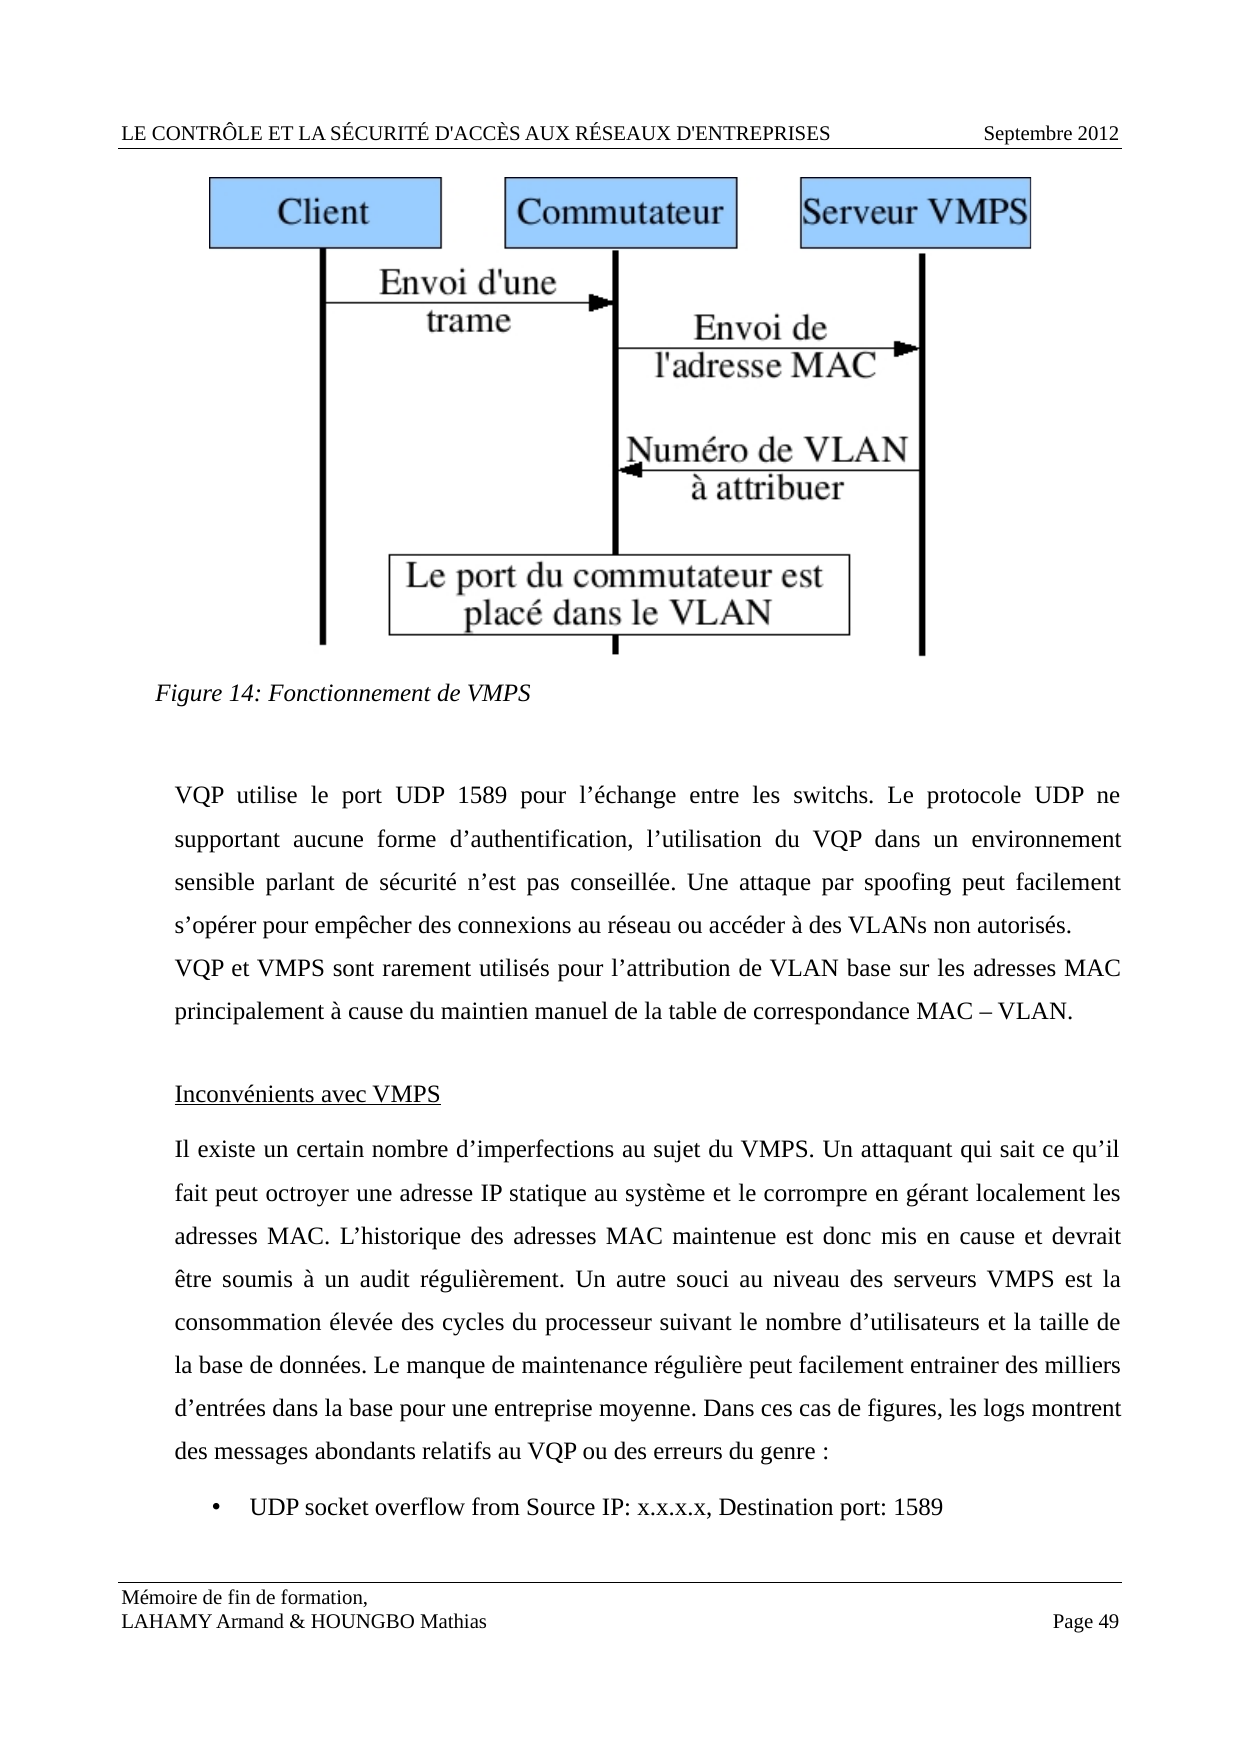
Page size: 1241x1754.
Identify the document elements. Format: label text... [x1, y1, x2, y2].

text Inconvénients avec VMPS [174, 1079, 1122, 1108]
text Il existe un certain nombre d’imperfections au sujet du VMPS. Un attaquant qui sait ce qu’il fait peut octroyer une adresse IP statique au système et le corrompre en gérant localement les adresses MAC. L’historique des adresses MAC maintenue est donc mis en cause et devrait être soumis à un audit régulièrement. Un autre souci au niveau des serveurs VMPS est la consommation élevée des cycles du processeur suivant le nombre d’utilisateurs et la taille de la base de données. Le manque de maintenance régulière peut facilement entrainer des milliers d’entrées dans la base pour une entreprise moyenne. Dans ces cas de figures, les logs montrent des messages abondants relatifs au VQP ou des erreurs du genre : [174, 1134, 1122, 1465]
list UDP socket overflow from Source IP: x.x.x.x, Destination port: 1589 [212, 1492, 1122, 1521]
text VQP et VMPS sont rarement utilisés pour l’attribution de VLAN base sur les adresses MAC principalement à cause du maintien manuel de la table de correspondance MAC – VLAN. [174, 953, 1122, 1025]
picture [209, 177, 1032, 664]
text VQP utilise le port UDP 1589 pour l’échange entre les switchs. Le protocole UDP ne supportant aucune forme d’authentification, l’utilisation du VQP dans un environnement sensible parlant de sécurité n’est pas conseillée. Une attaque par spoofing peut facilement s’opérer pour empêcher des connexions au réseau ou accéder à des VLANs non autorisés. [174, 781, 1122, 939]
text Figure 14: Fonctionnement de VMPS [155, 190, 1085, 707]
